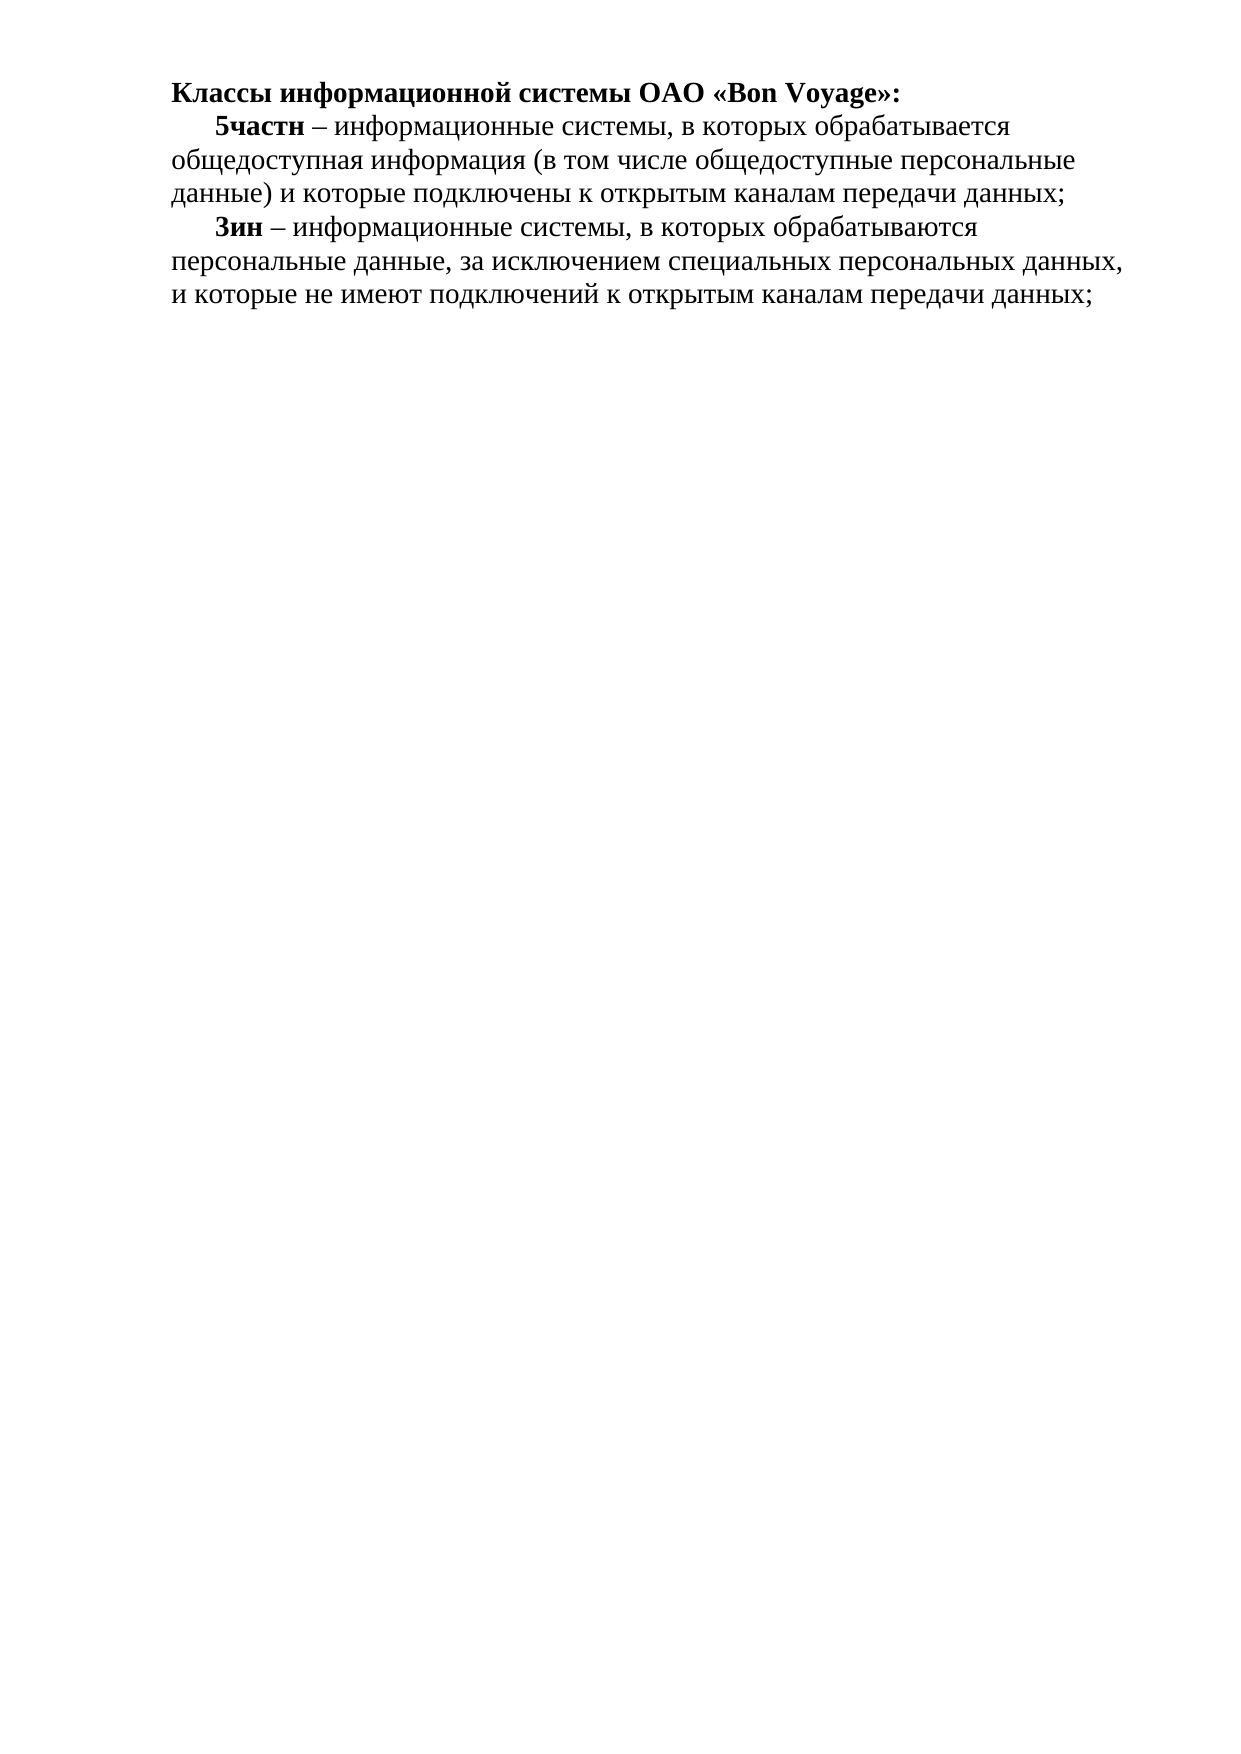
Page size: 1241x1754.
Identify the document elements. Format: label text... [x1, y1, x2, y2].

text 3ин – информационные системы, в которых обрабатываются персональные данные, за исключением специальных персональных данных, и которые не имеют подключений к открытым каналам передачи данных; [171, 209, 1146, 310]
text Классы информационной системы ОАО «Bon Voyage»: [171, 75, 1146, 108]
text 5частн – информационные системы, в которых обрабатывается общедоступная информация (в том числе общедоступные персональные данные) и которые подключены к открытым каналам передачи данных; [171, 108, 1146, 209]
